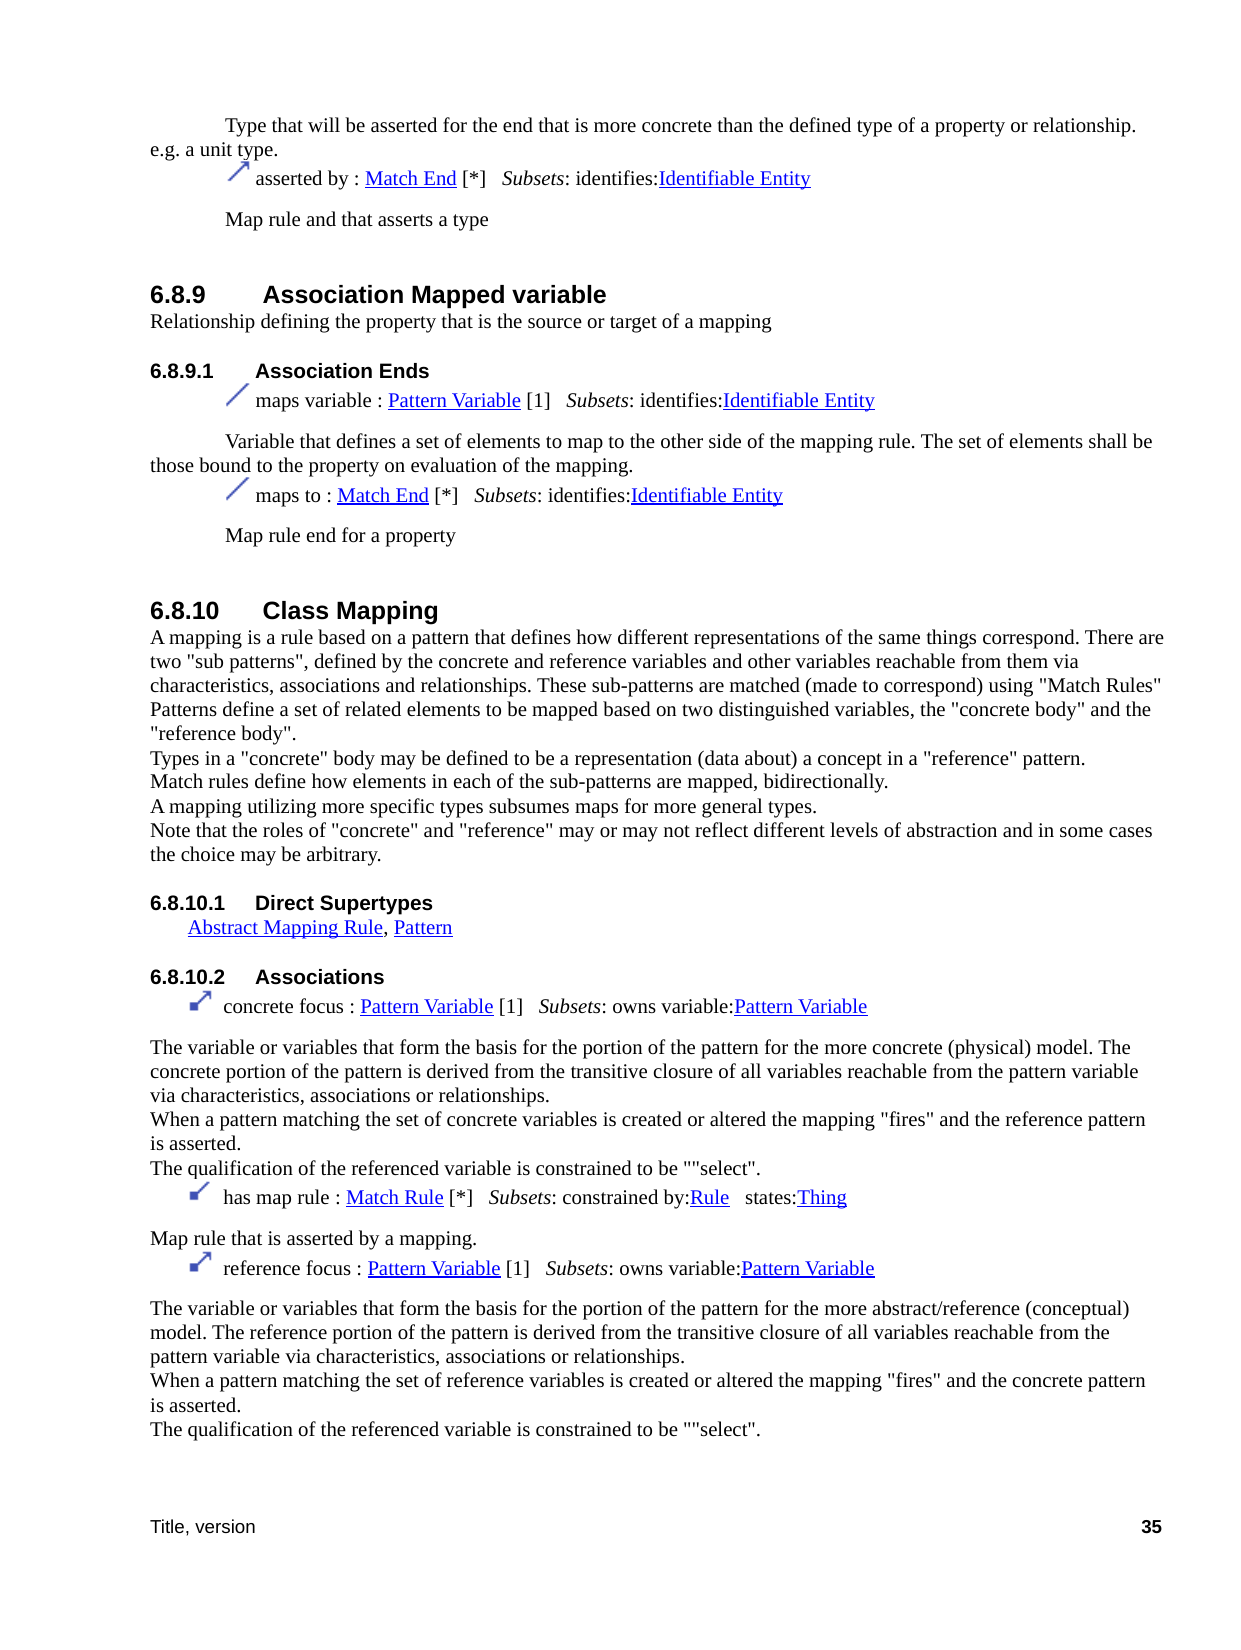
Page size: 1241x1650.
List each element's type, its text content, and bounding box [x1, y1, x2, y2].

text asserted by : Match End [*] Subsets: identifies:Identifiable Entity [150, 161, 1165, 190]
text Relationship defining the property that is the source or target of a mapping [150, 309, 1165, 333]
text reference focus : Pattern Variable [1] Subsets: owns variable:Pattern Variable [187, 1250, 1165, 1279]
picture [187, 1179, 213, 1205]
text has map rule : Match Rule [*] Subsets: constrained by:Rule states:Thing [187, 1179, 1165, 1209]
text Type that will be asserted for the end that is more concrete than the defined type of a property or relationship. e.g. a unit type. [150, 112, 1165, 161]
text A mapping is a rule based on a pattern that defines how different representations of the same things correspond. There are two "sub patterns", defined by the concrete and reference variables and other variables reachable from them via characteristics, associations and relationships. These sub-patterns are matched (made to correspond) using "Match Rules" Patterns define a set of related elements to be mapped based on two distinguished variables, the "concrete body" and the "reference body". Types in a "concrete" body may be defined to be a representation (data about) a concept in a "reference" pattern. Match rules define how elements in each of the sub-patterns are mapped, bidirectionally. A mapping utilizing more specific types subsumes maps for more general types. Note that the roles of "concrete" and "reference" may or may not reflect different levels of abstraction and in some cases the choice may be arbitrary. [150, 625, 1165, 866]
picture [225, 476, 251, 502]
picture [225, 382, 251, 408]
picture [187, 1249, 213, 1275]
text Abstract Mapping Rule, Pattern [187, 915, 1165, 939]
picture [225, 160, 251, 186]
text Variable that defines a set of elements to map to the other side of the mapping rule. The set of elements shall be those bound to the property on evaluation of the mapping. [150, 429, 1165, 477]
picture [187, 988, 213, 1014]
text The variable or variables that form the basis for the portion of the pattern for the more abstract/reference (conceptual) model. The reference portion of the pattern is derived from the transitive closure of all variables reachable from the pattern variable via characteristics, associations or relationships. When a pattern matching the set of reference variables is created or altered the mapping "fires" and the concrete pattern is asserted. The qualification of the referenced variable is constrained to be ""select". [150, 1296, 1165, 1441]
text maps variable : Pattern Variable [1] Subsets: identifies:Identifiable Entity [150, 382, 1165, 412]
subtitle Class Mapping [150, 596, 1165, 625]
text Map rule end for a property [150, 523, 1165, 547]
text Map rule and that asserts a type [150, 207, 1165, 231]
subtitle Association Ends [150, 358, 1165, 382]
subtitle Direct Supertypes [150, 891, 1165, 915]
subtitle Associations [150, 965, 1165, 989]
subtitle Association Mapped variable [150, 280, 1165, 309]
text concrete focus : Pattern Variable [1] Subsets: owns variable:Pattern Variable [187, 989, 1165, 1018]
text Map rule that is asserted by a mapping. [150, 1226, 1165, 1250]
text maps to : Match End [*] Subsets: identifies:Identifiable Entity [150, 477, 1165, 507]
text The variable or variables that form the basis for the portion of the pattern for the more concrete (physical) model. The concrete portion of the pattern is derived from the transitive closure of all variables reachable from the pattern variable via characteristics, associations or relationships. When a pattern matching the set of concrete variables is created or altered the mapping "fires" and the reference pattern is asserted. The qualification of the referenced variable is constrained to be ""select". [150, 1035, 1165, 1179]
